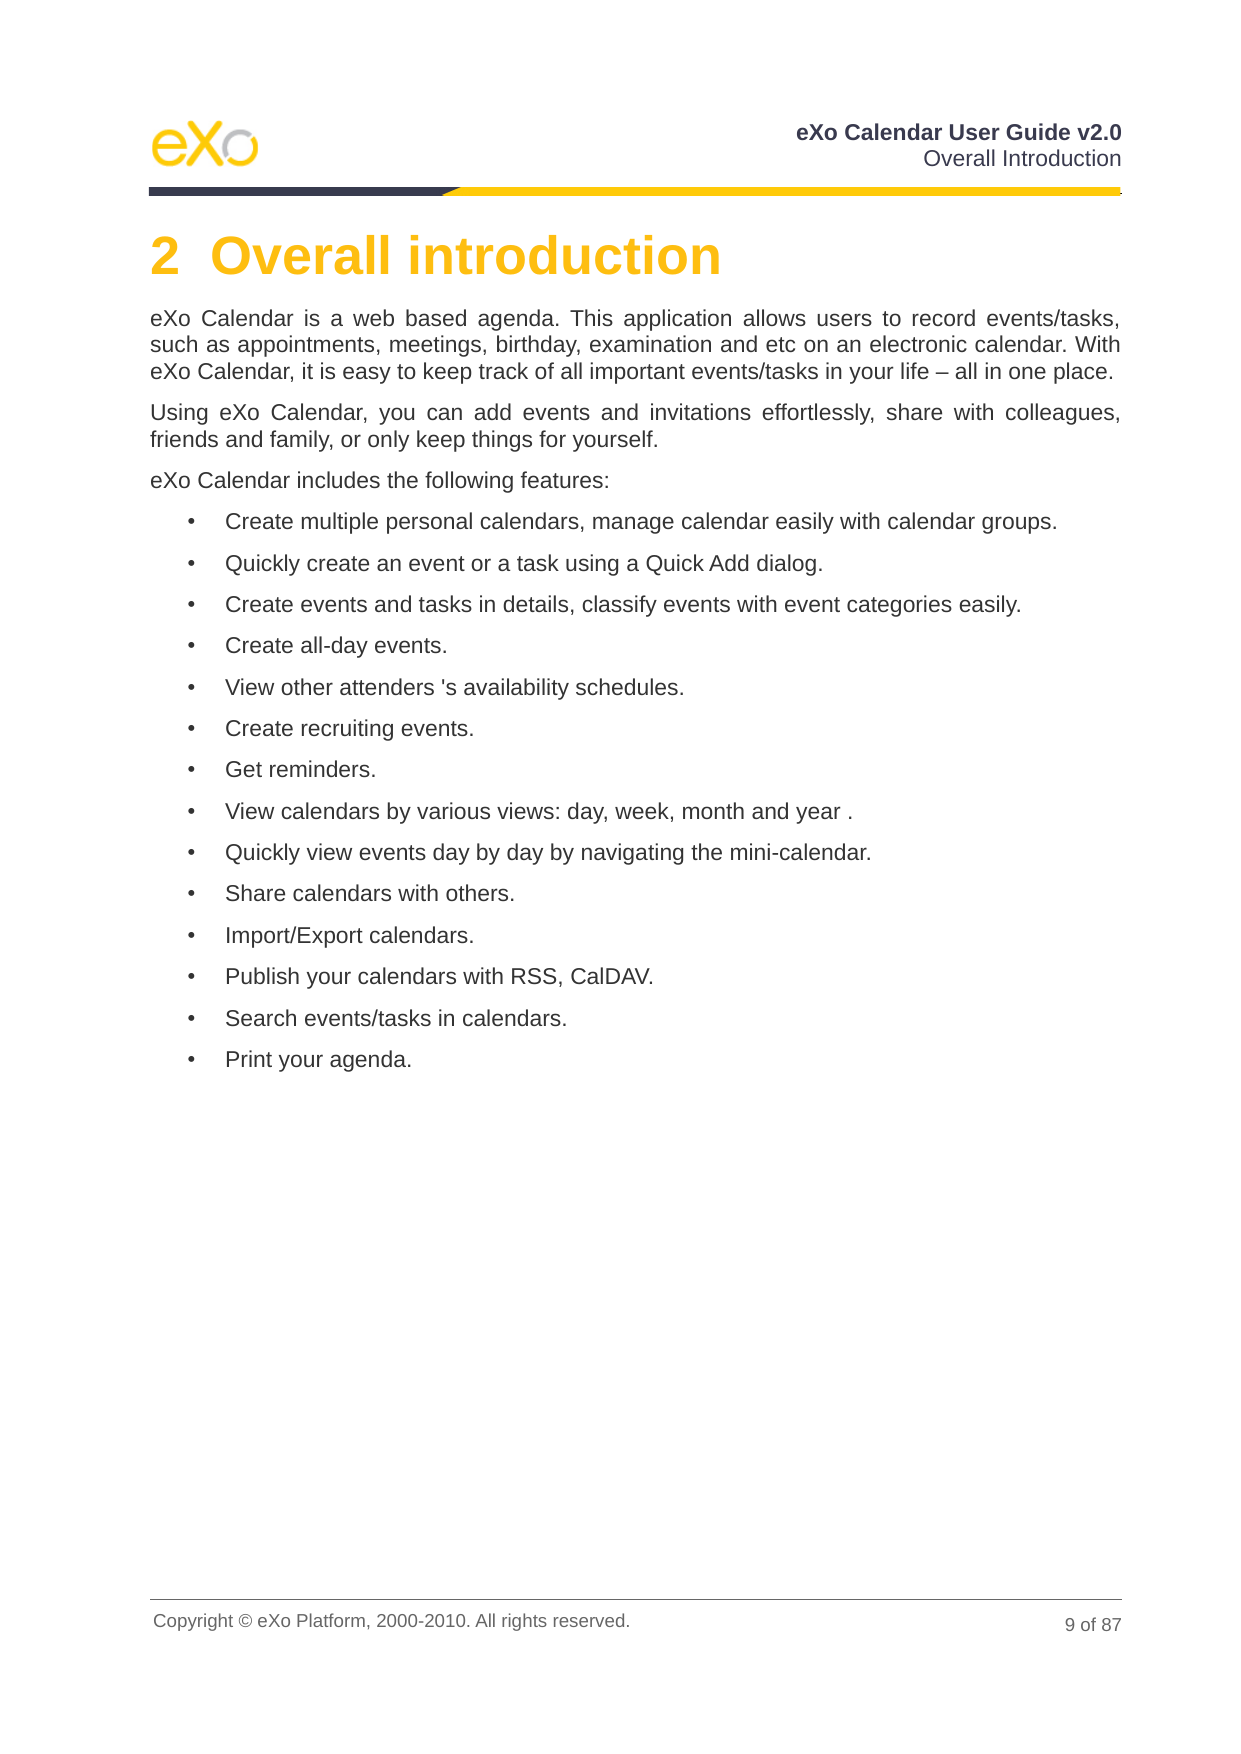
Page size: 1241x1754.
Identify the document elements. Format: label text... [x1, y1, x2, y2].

picture [148, 187, 1121, 196]
list View calendars by various views: day, week, month and year . [187, 798, 1122, 824]
list Create multiple personal calendars, manage calendar easily with calendar groups. [187, 508, 1122, 534]
list Create events and tasks in details, classify events with event categories easily. [187, 591, 1122, 617]
picture [152, 120, 259, 167]
list Using eXo Calendar, you can add events and invitations effortlessly, share with colleagues, friends and family, or only keep things for yourself. [112, 399, 1122, 452]
list eXo Calendar is a web based agenda. This application allows users to record events/tasks, such as appointments, meetings, birthday, examination and etc on an electronic calendar. With eXo Calendar, it is easy to keep track of all important events/tasks in your life – all in one place. [112, 305, 1122, 384]
list Get reminders. [187, 756, 1122, 783]
list Print your agenda. [187, 1046, 1122, 1072]
list eXo Calendar includes the following features: [112, 467, 1122, 493]
subtitle Overall introduction [150, 223, 1122, 286]
list Create recruiting events. [187, 715, 1122, 741]
list Quickly view events day by day by navigating the mini-calendar. [187, 839, 1122, 865]
list Import/Export calendars. [187, 922, 1122, 948]
list Quickly create an event or a task using a Quick Add dialog. [187, 549, 1122, 576]
list Search events/tasks in calendars. [187, 1004, 1122, 1031]
list View other attenders 's availability schedules. [187, 674, 1122, 700]
list Create all-day events. [187, 632, 1122, 659]
list Publish your calendars with RSS, CalDAV. [187, 963, 1122, 989]
list Share calendars with others. [187, 880, 1122, 907]
